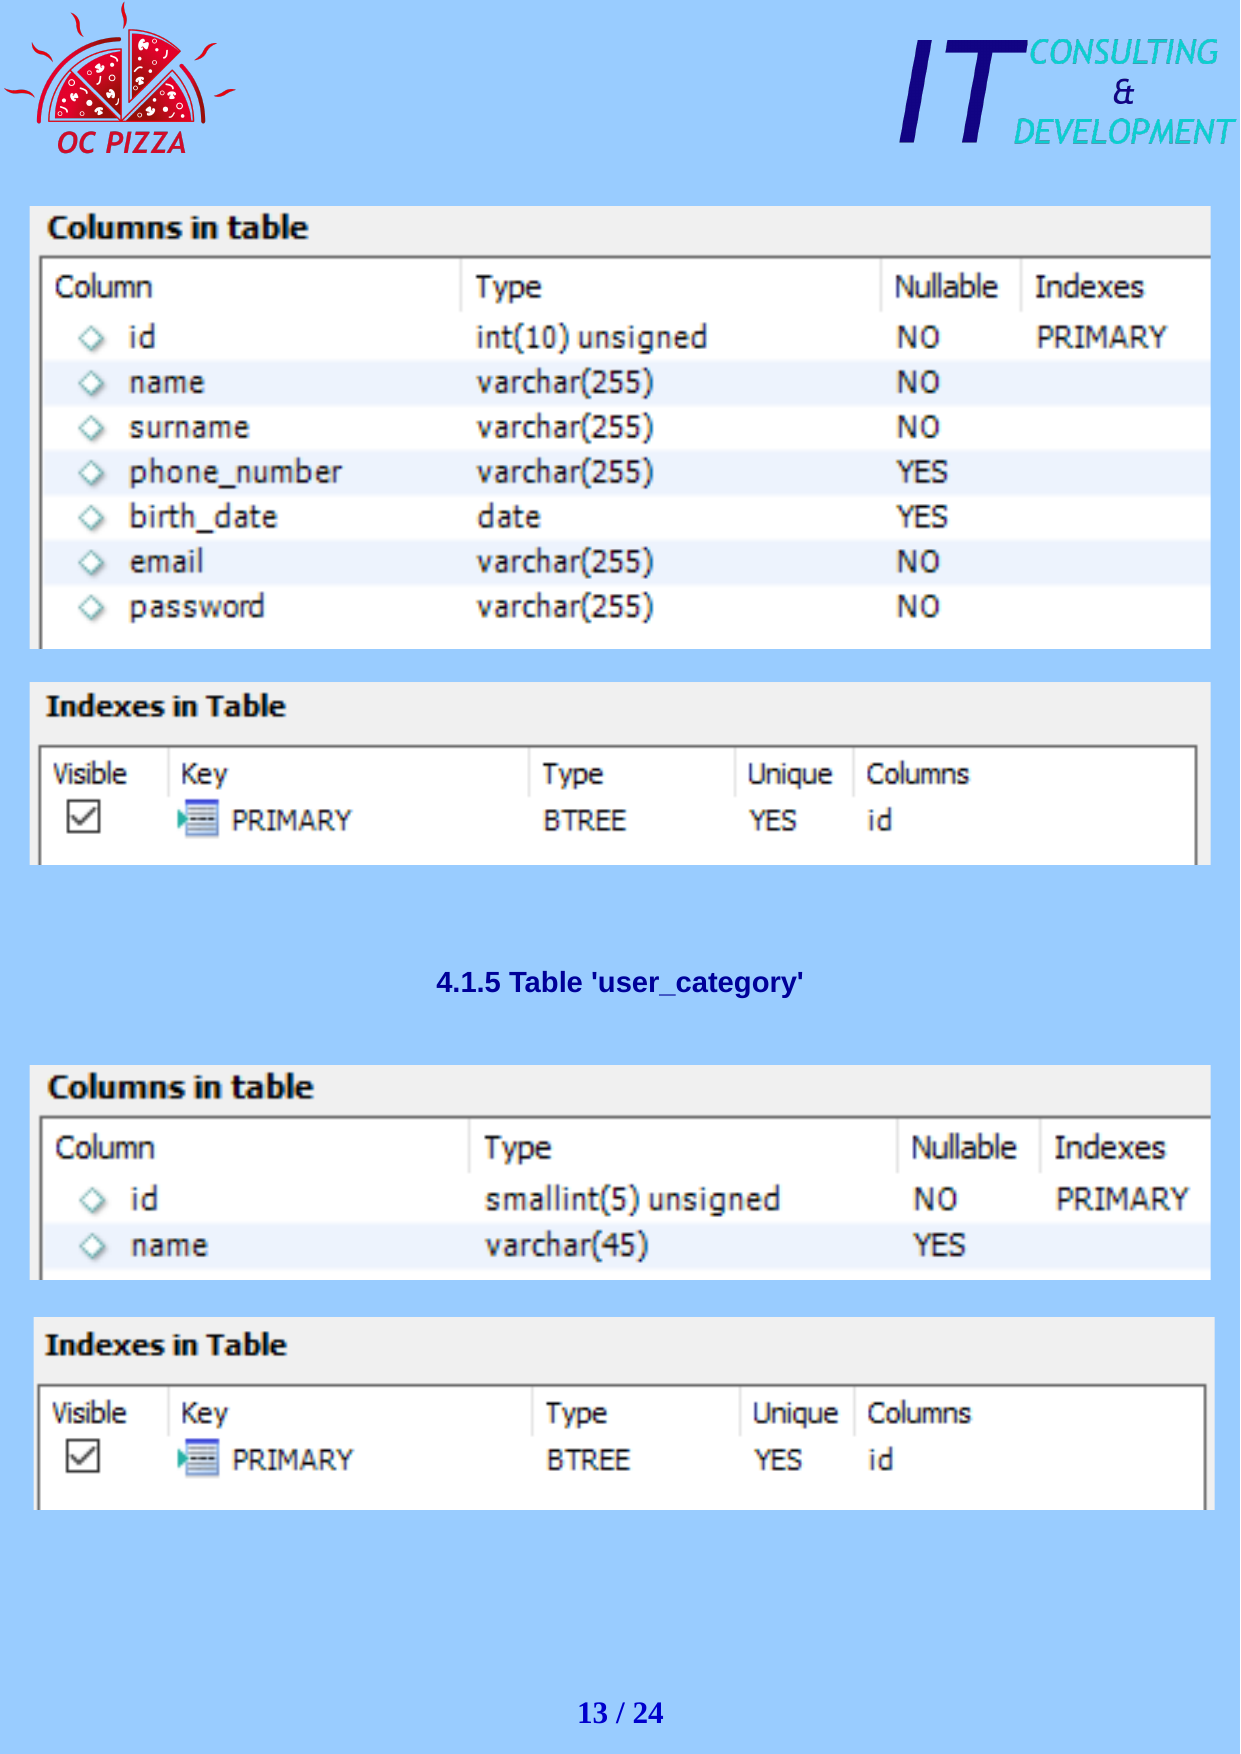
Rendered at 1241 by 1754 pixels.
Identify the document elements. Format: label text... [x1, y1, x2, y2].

picture [884, 21, 1240, 163]
text 4.1.5 Table 'user_category' [0, 965, 1240, 999]
picture [29, 206, 1211, 649]
picture [29, 682, 1211, 865]
picture [33, 1317, 1215, 1510]
picture [0, 0, 237, 163]
picture [29, 1065, 1211, 1280]
